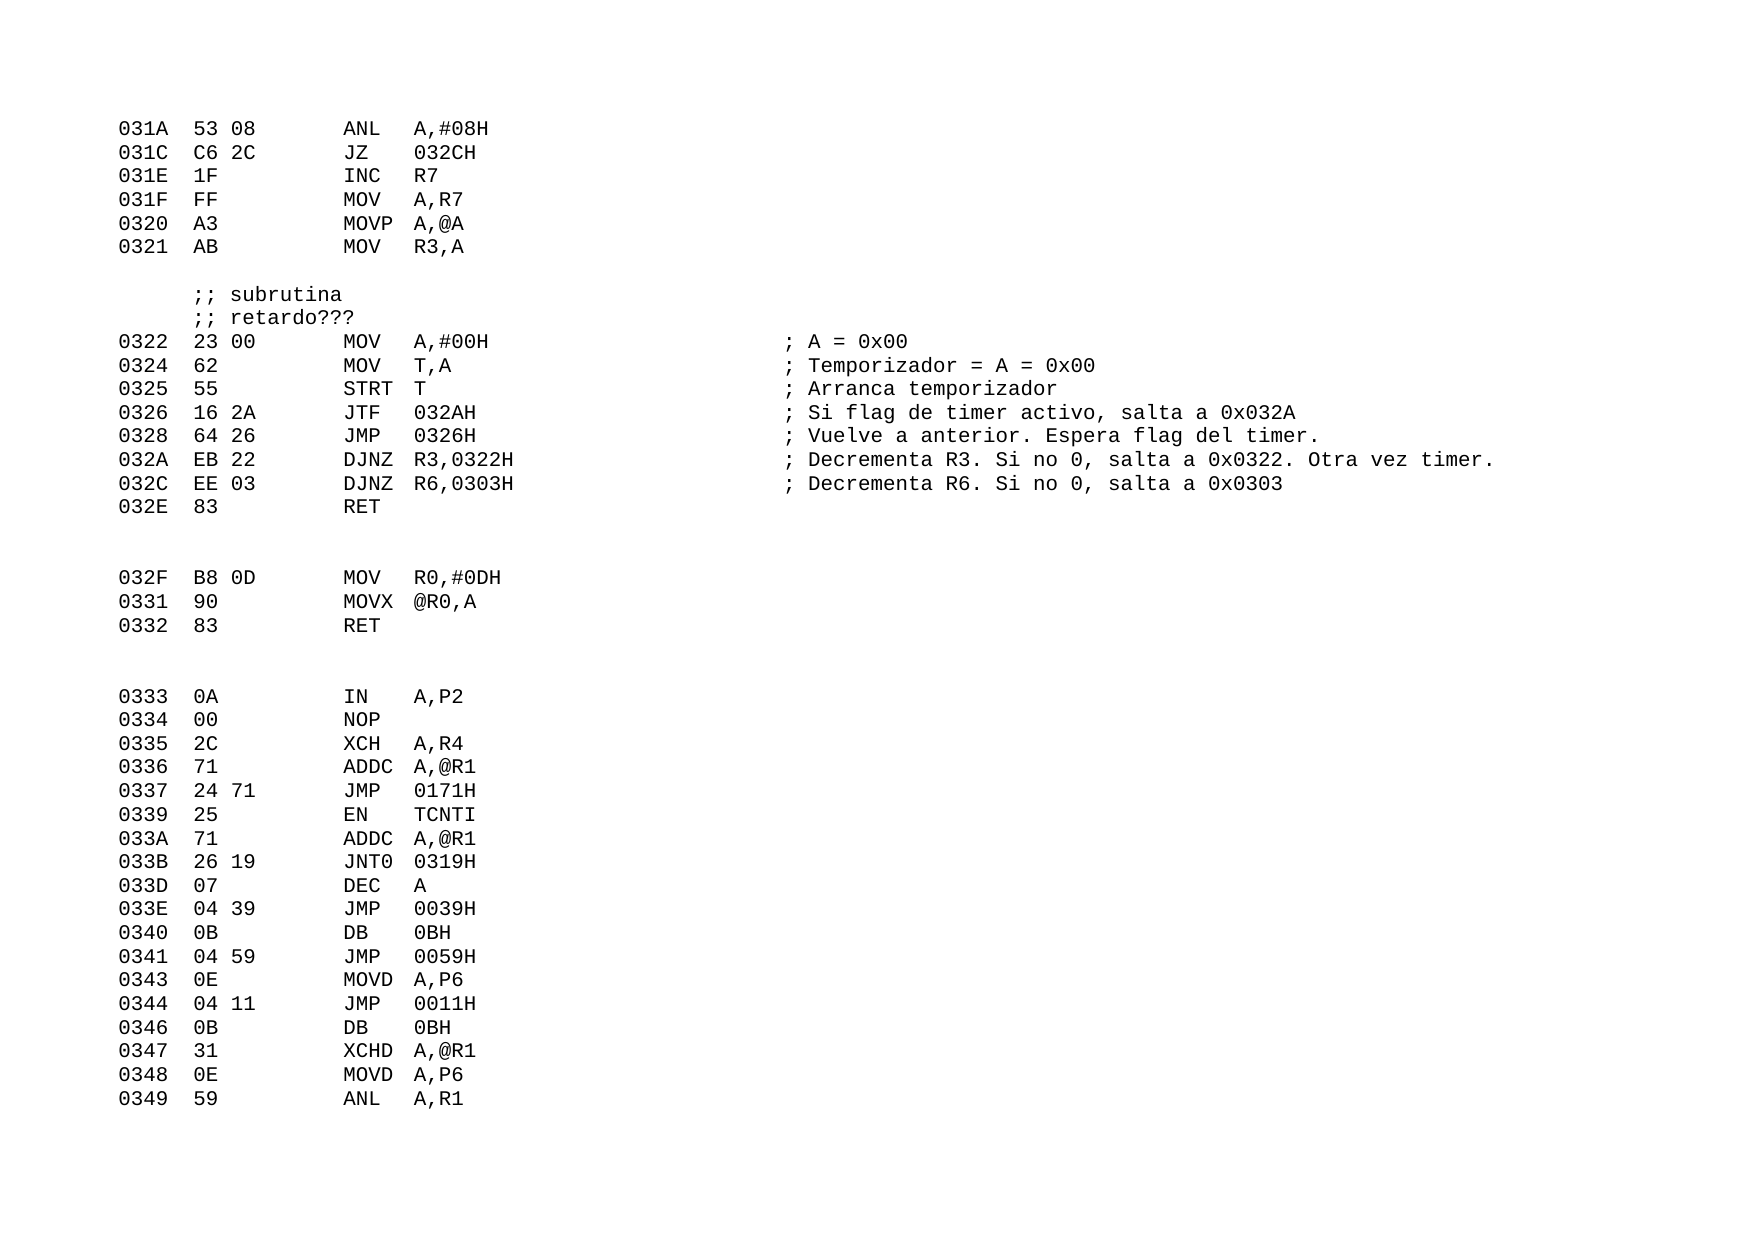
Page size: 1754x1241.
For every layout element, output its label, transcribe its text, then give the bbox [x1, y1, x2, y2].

text 0335 2C XCH A,R4 [118, 733, 1636, 757]
text 0321 AB MOV R3,A [118, 236, 1636, 260]
text 0349 59 ANL A,R1 [118, 1088, 1636, 1111]
text 0346 0B DB 0BH [118, 1017, 1636, 1040]
text 033B 26 19 JNT0 0319H [118, 851, 1636, 875]
text 032C EE 03 DJNZ R6,0303H ; Decrementa R6. Si no 0, salta a 0x0303 [118, 473, 1636, 496]
text 031E 1F INC R7 [118, 165, 1636, 189]
text 0324 62 MOV T,A ; Temporizador = A = 0x00 [118, 354, 1636, 378]
text 0332 83 RET [118, 615, 1636, 638]
text 0347 31 XCHD A,@R1 [118, 1040, 1636, 1064]
text 0331 90 MOVX @R0,A [118, 591, 1636, 615]
text 033E 04 39 JMP 0039H [118, 898, 1636, 922]
text 0336 71 ADDC A,@R1 [118, 757, 1636, 780]
text 0339 25 EN TCNTI [118, 804, 1636, 827]
text 0325 55 STRT T ; Arranca temporizador [118, 378, 1636, 402]
text 0326 16 2A JTF 032AH ; Si flag de timer activo, salta a 0x032A [118, 402, 1636, 426]
text 0328 64 26 JMP 0326H ; Vuelve a anterior. Espera flag del timer. [118, 426, 1636, 449]
text 0337 24 71 JMP 0171H [118, 780, 1636, 804]
text 0333 0A IN A,P2 [118, 686, 1636, 709]
text 0320 A3 MOVP A,@A [118, 213, 1636, 236]
text 0343 0E MOVD A,P6 [118, 969, 1636, 993]
text 032E 83 RET [118, 496, 1636, 520]
text 031C C6 2C JZ 032CH [118, 142, 1636, 165]
text 031F FF MOV A,R7 [118, 189, 1636, 213]
text 0348 0E MOVD A,P6 [118, 1064, 1636, 1088]
text ;; retardo??? [118, 307, 1636, 331]
text 0334 00 NOP [118, 709, 1636, 733]
text 0344 04 11 JMP 0011H [118, 993, 1636, 1017]
text 032F B8 0D MOV R0,#0DH [118, 567, 1636, 591]
text 032A EB 22 DJNZ R3,0322H ; Decrementa R3. Si no 0, salta a 0x0322. Otra vez timer. [118, 449, 1636, 473]
text 033A 71 ADDC A,@R1 [118, 827, 1636, 851]
text 033D 07 DEC A [118, 875, 1636, 898]
text ;; subrutina [118, 284, 1636, 307]
text 031A 53 08 ANL A,#08H [118, 118, 1636, 142]
text 0341 04 59 JMP 0059H [118, 946, 1636, 969]
text 0340 0B DB 0BH [118, 922, 1636, 946]
text 0322 23 00 MOV A,#00H ; A = 0x00 [118, 331, 1636, 354]
